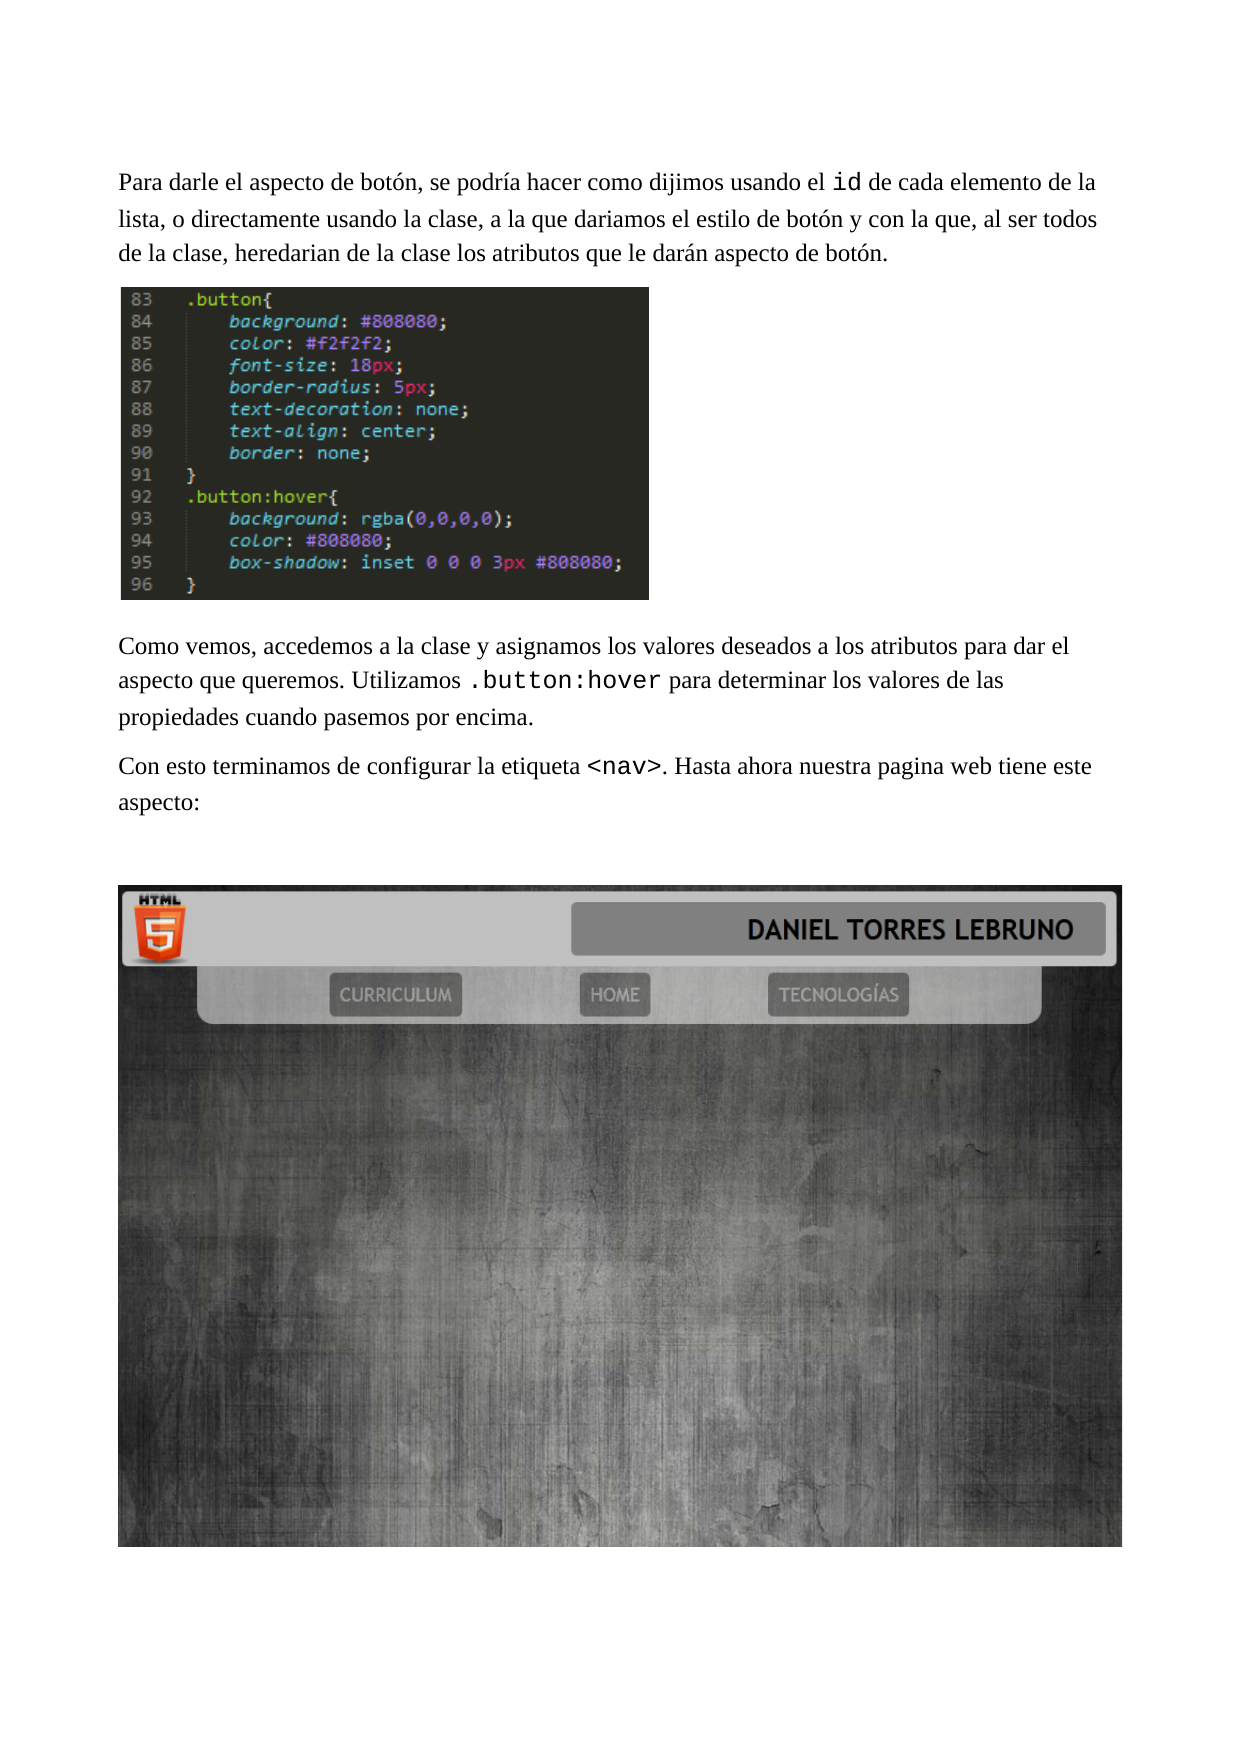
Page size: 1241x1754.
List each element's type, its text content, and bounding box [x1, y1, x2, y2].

picture [118, 885, 1123, 1547]
text Con esto terminamos de configurar la etiqueta <nav>. Hasta ahora nuestra pagina web tiene este aspecto: [118, 751, 1122, 816]
text Para darle el aspecto de botón, se podría hacer como dijimos usando el id de cada elemento de la lista, o directamente usando la clase, a la que dariamos el estilo de botón y con la que, al ser todos de la clase, heredarian de la clase los atributos que le darán aspecto de botón. [118, 167, 1122, 267]
text Como vemos, accedemos a la clase y asignamos los valores deseados a los atributos para dar el aspecto que queremos. Utilizamos .button:hover para determinar los valores de las propiedades cuando pasemos por encima. [118, 631, 1122, 731]
picture [120, 287, 649, 600]
